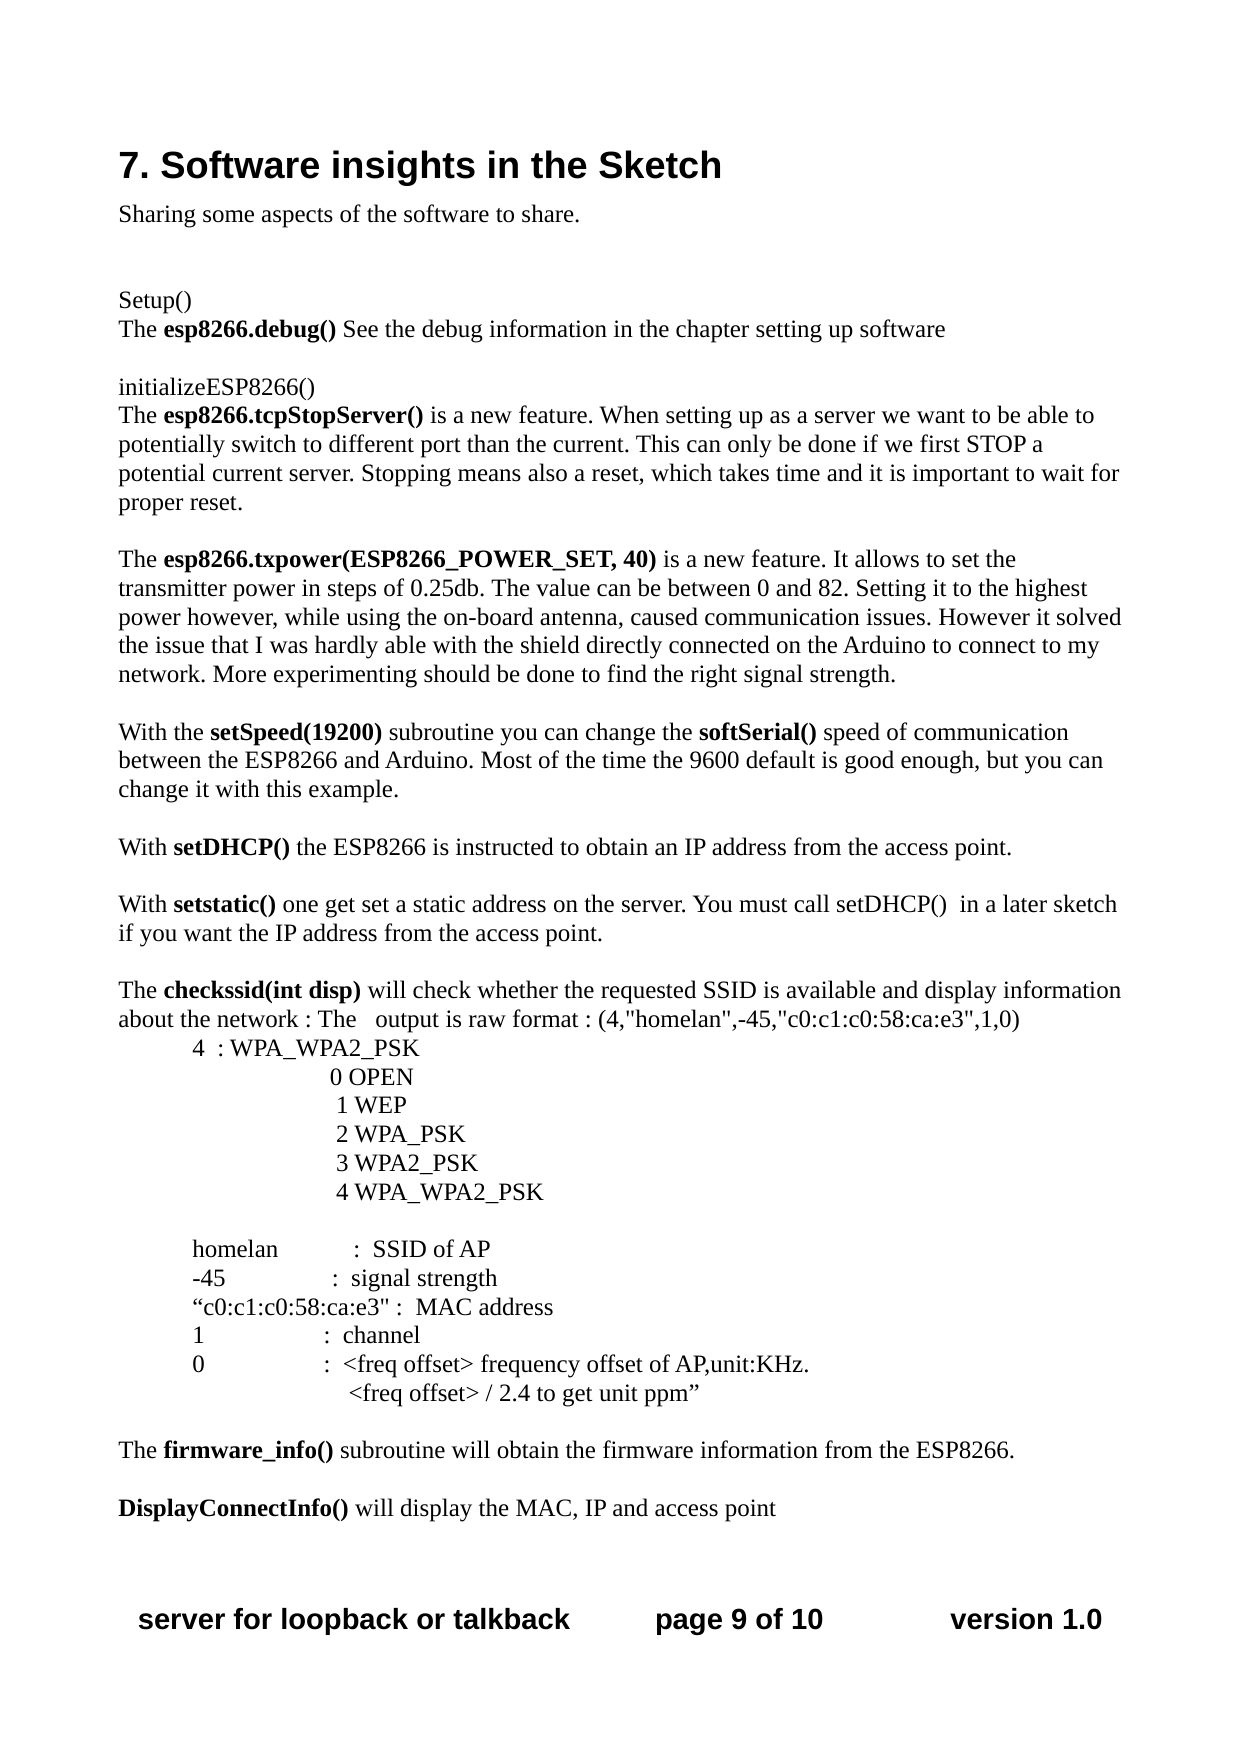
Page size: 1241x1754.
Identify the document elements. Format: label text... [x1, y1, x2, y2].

text 1 WEP [118, 1091, 1122, 1119]
text 4 : WPA_WPA2_PSK [118, 1033, 1122, 1062]
subtitle 7. Software insights in the Sketch [118, 143, 1122, 187]
text Setup() [118, 286, 1122, 314]
text “c0:c1:c0:58:ca:e3" : MAC address [118, 1292, 1122, 1321]
text -45 : signal strength [118, 1263, 1122, 1292]
text With the setSpeed(19200) subroutine you can change the softSerial() speed of communication between the ESP8266 and Arduino. Most of the time the 9600 default is good enough, but you can change it with this example. [118, 717, 1122, 803]
text The firmware_info() subroutine will obtain the firmware information from the ESP8266. [118, 1436, 1122, 1464]
text 0 OPEN [118, 1062, 1122, 1091]
text The esp8266.txpower(ESP8266_POWER_SET, 40) is a new feature. It allows to set the transmitter power in steps of 0.25db. The value can be between 0 and 82. Setting it to the highest power however, while using the on-board antenna, caused communication issues. However it solved the issue that I was hardly able with the shield directly connected on the Arduino to connect to my network. More experimenting should be done to find the right signal strength. [118, 544, 1122, 688]
text initializeESP8266() [118, 372, 1122, 401]
text With setstatic() one get set a static address on the server. You must call setDHCP() in a later sketch if you want the IP address from the access point. [118, 889, 1122, 947]
text Sharing some aspects of the software to share. [118, 199, 1122, 228]
text DisplayConnectInfo() will display the MAC, IP and access point [118, 1493, 1122, 1522]
text 2 WPA_PSK [118, 1119, 1122, 1148]
text <freq offset> / 2.4 to get unit ppm” [118, 1378, 1122, 1407]
text 0 : <freq offset> frequency offset of AP,unit:KHz. [118, 1349, 1122, 1378]
text The esp8266.debug() See the debug information in the chapter setting up software [118, 314, 1122, 343]
text 3 WPA2_PSK [118, 1148, 1122, 1177]
text homelan : SSID of AP [118, 1234, 1122, 1263]
text The esp8266.tcpStopServer() is a new feature. When setting up as a server we want to be able to potentially switch to different port than the current. This can only be done if we first STOP a potential current server. Stopping means also a reset, which takes time and it is important to wait for proper reset. [118, 401, 1122, 516]
text 1 : channel [118, 1321, 1122, 1349]
text With setDHCP() the ESP8266 is instructed to obtain an IP address from the access point. [118, 832, 1122, 861]
text The checkssid(int disp) will check whether the requested SSID is available and display information about the network : The output is raw format : (4,"homelan",-45,"c0:c1:c0:58:ca:e3",1,0) [118, 976, 1122, 1033]
text 4 WPA_WPA2_PSK [118, 1177, 1122, 1206]
